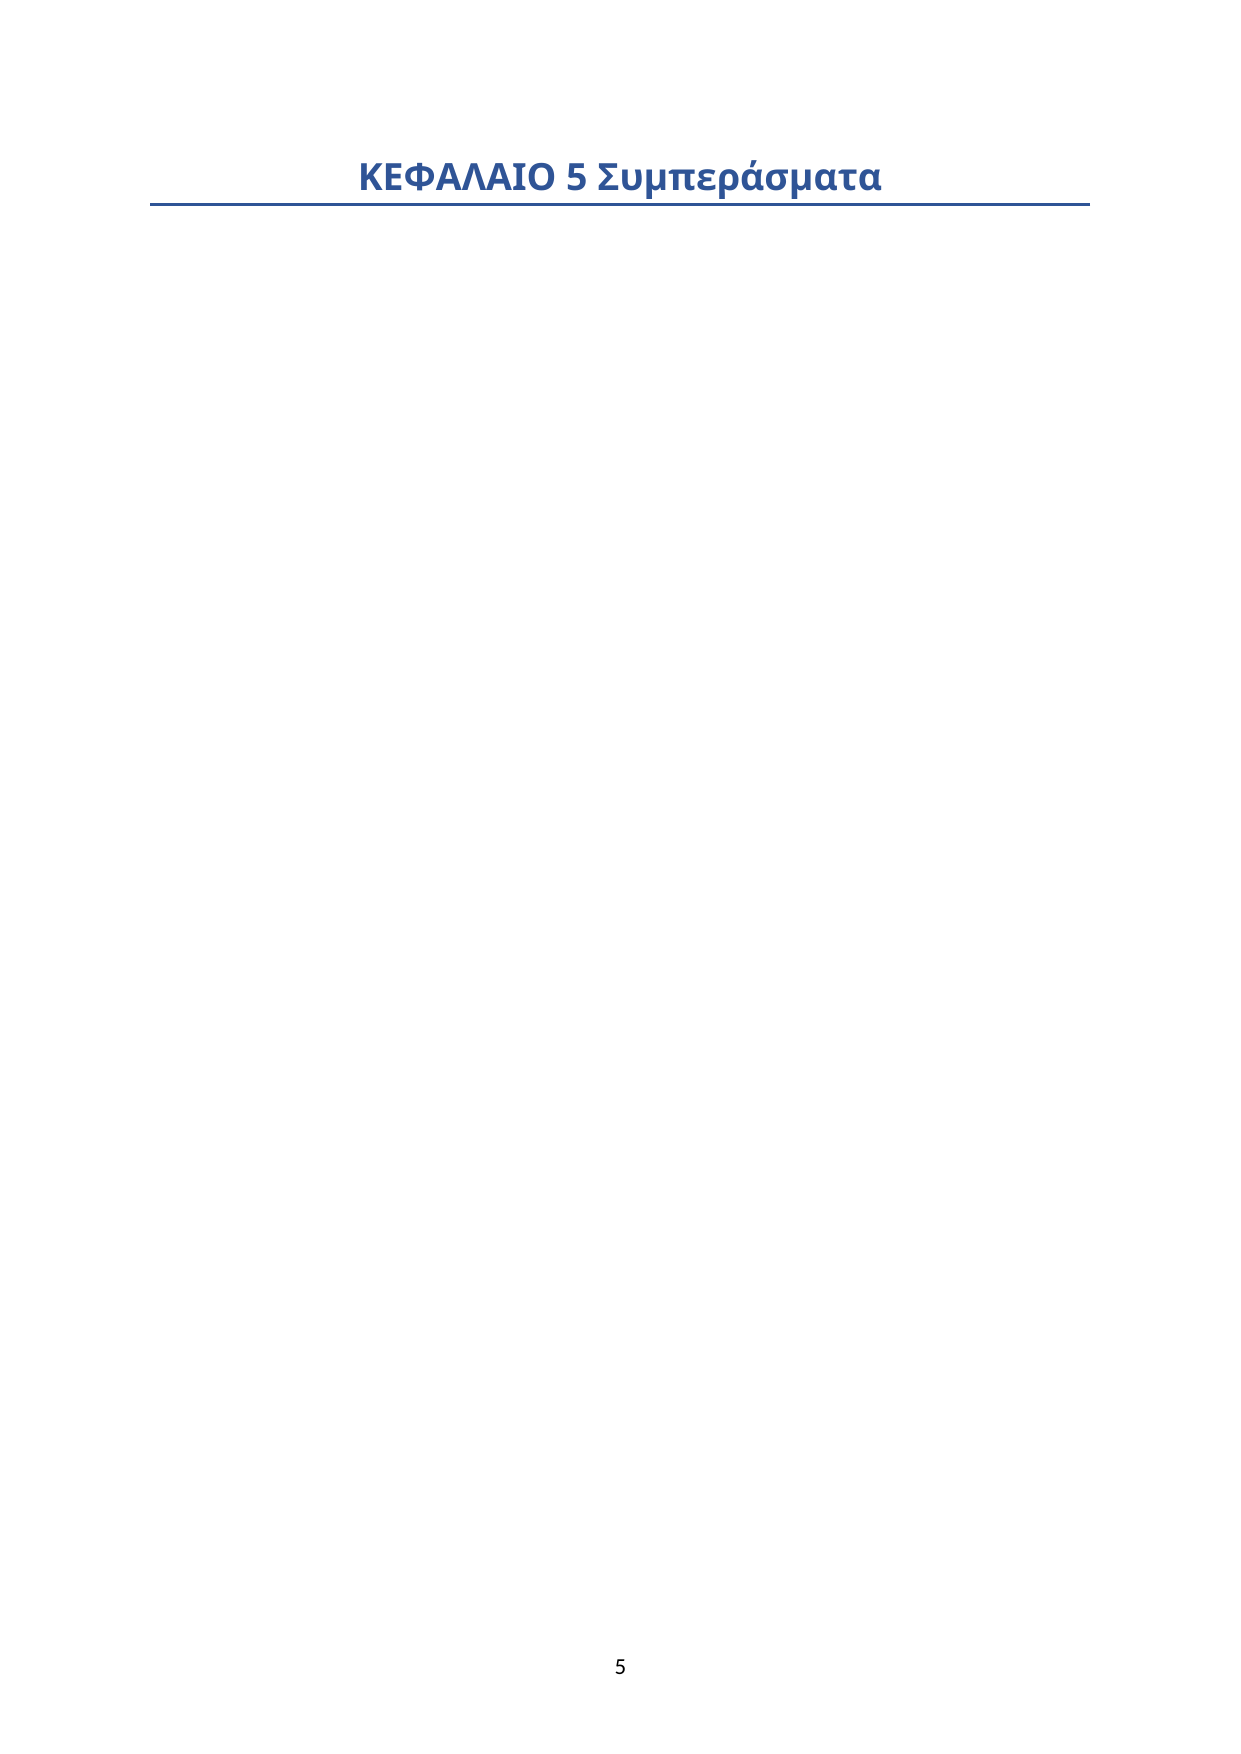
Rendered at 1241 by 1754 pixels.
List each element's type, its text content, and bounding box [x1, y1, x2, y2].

subtitle ΚΕΦΑΛΑΙΟ 5 Συμπεράσματα [150, 150, 1090, 203]
